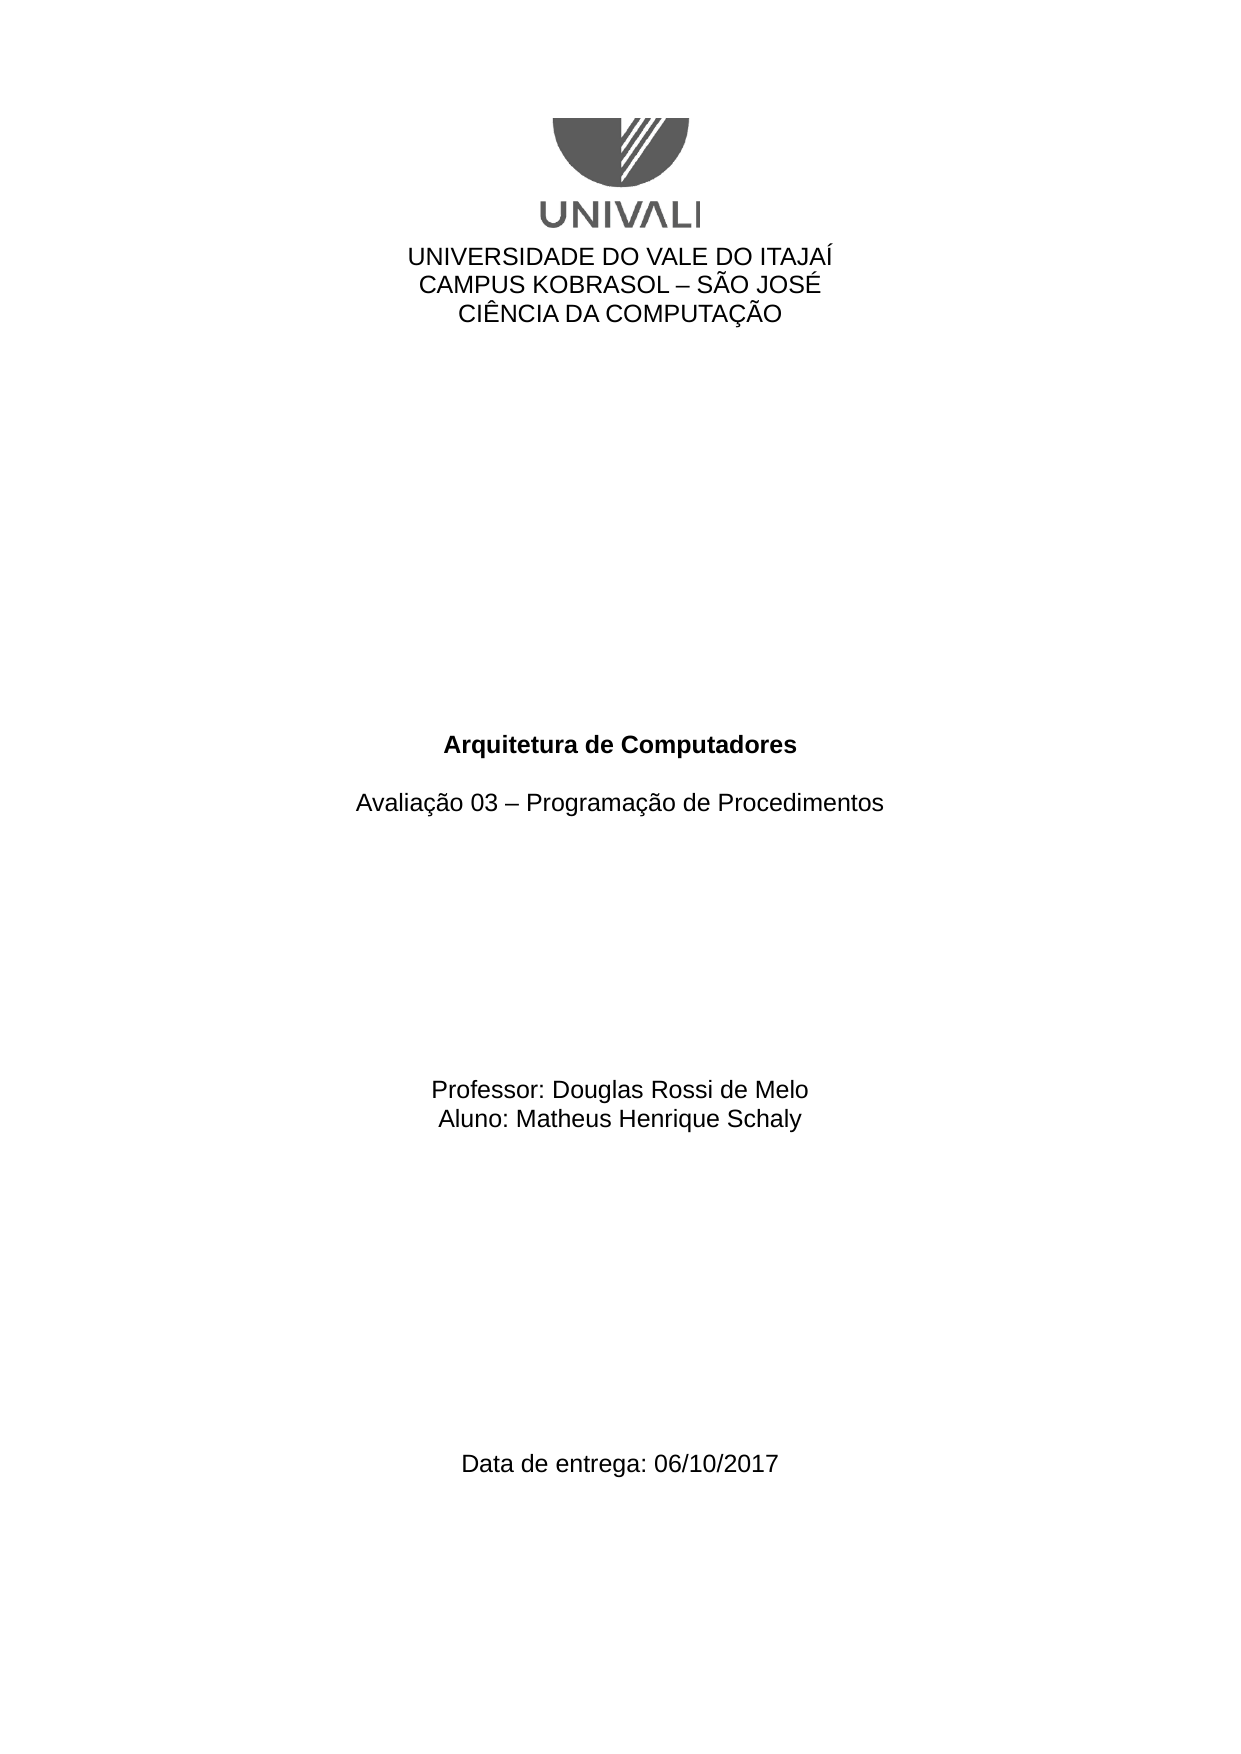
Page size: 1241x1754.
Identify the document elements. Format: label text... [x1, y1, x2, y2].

text CAMPUS KOBRASOL – SÃO JOSÉ [118, 270, 1122, 299]
text Arquitetura de Computadores [118, 730, 1122, 759]
text CIÊNCIA DA COMPUTAÇÃO [118, 299, 1122, 328]
text Avaliação 03 – Programação de Procedimentos [118, 788, 1122, 817]
text Aluno: Matheus Henrique Schaly [118, 1104, 1122, 1133]
subtitle UNIVERSIDADE DO VALE DO ITAJAÍ [118, 242, 1122, 270]
text Professor: Douglas Rossi de Melo [118, 1075, 1122, 1104]
text Data de entrega: 06/10/2017 [118, 1449, 1122, 1478]
